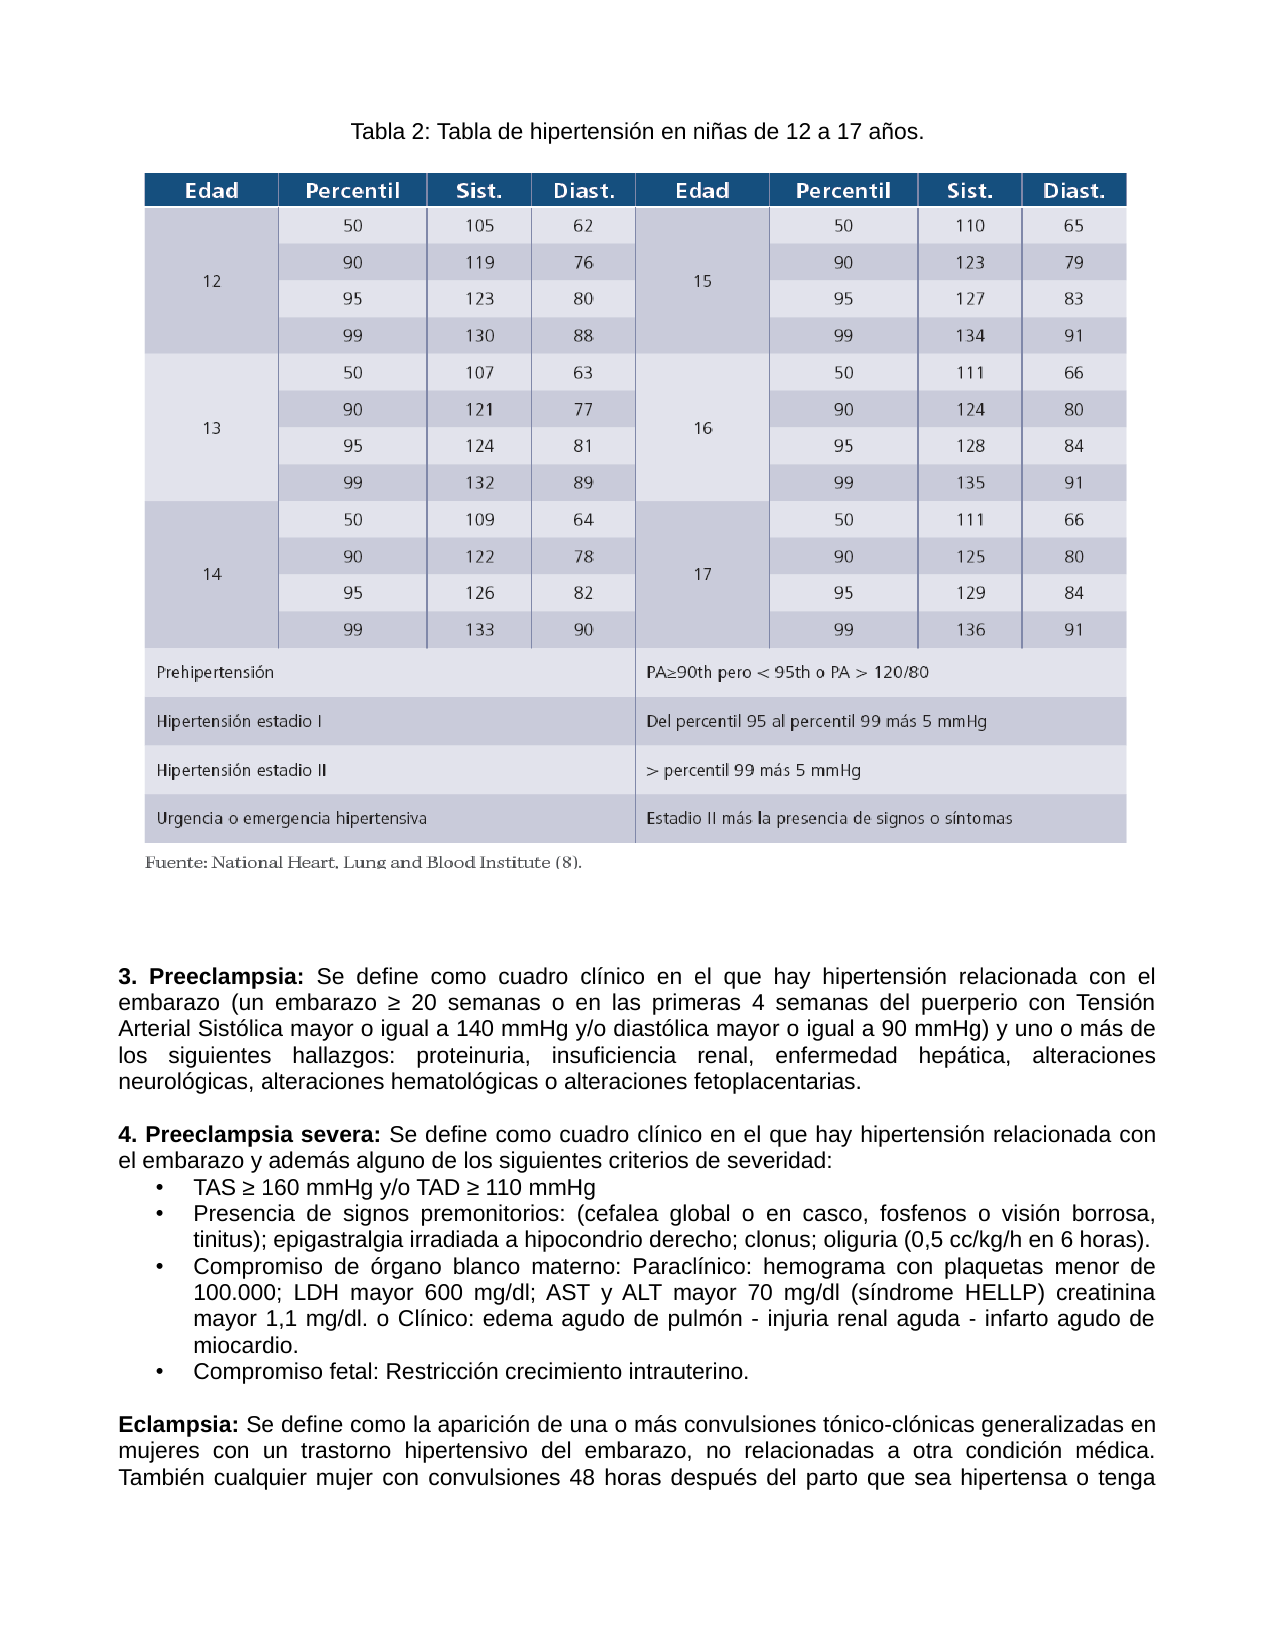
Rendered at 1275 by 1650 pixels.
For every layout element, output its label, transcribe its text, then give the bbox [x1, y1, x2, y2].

list TAS ≥ 160 mmHg y/o TAD ≥ 110 mmHg [156, 1173, 1157, 1200]
list Presencia de signos premonitorios: (cefalea global o en casco, fosfenos o visión borrosa, tinitus); epigastralgia irradiada a hipocondrio derecho; clonus; oliguria (0,5 cc/kg/h en 6 horas). [156, 1200, 1157, 1253]
list Compromiso fetal: Restricción crecimiento intrauterino. [156, 1358, 1157, 1384]
text 3. Preeclampsia: Se define como cuadro clínico en el que hay hipertensión relacionada con el embarazo (un embarazo ≥ 20 semanas o en las primeras 4 semanas del puerperio con Tensión Arterial Sistólica mayor o igual a 140 mmHg y/o diastólica mayor o igual a 90 mmHg) y uno o más de los siguientes hallazgos: proteinuria, insuficiencia renal, enfermedad hepática, alteraciones neurológicas, alteraciones hematológicas o alteraciones fetoplacentarias. [118, 963, 1157, 1094]
text Tabla 2: Tabla de hipertensión en niñas de 12 a 17 años. [118, 118, 1157, 144]
text Eclampsia: Se define como la aparición de una o más convulsiones tónico-clónicas generalizadas en mujeres con un trastorno hipertensivo del embarazo, no relacionadas a otra condición médica. También cualquier mujer con convulsiones 48 horas después del parto que sea hipertensa o tenga [118, 1411, 1157, 1490]
picture [142, 170, 1133, 869]
text 4. Preeclampsia severa: Se define como cuadro clínico en el que hay hipertensión relacionada con el embarazo y además alguno de los siguientes criterios de severidad: [118, 1121, 1157, 1173]
list Compromiso de órgano blanco materno: Paraclínico: hemograma con plaquetas menor de 100.000; LDH mayor 600 mg/dl; AST y ALT mayor 70 mg/dl (síndrome HELLP) creatinina mayor 1,1 mg/dl. o Clínico: edema agudo de pulmón - injuria renal aguda - infarto agudo de miocardio. [156, 1253, 1157, 1358]
